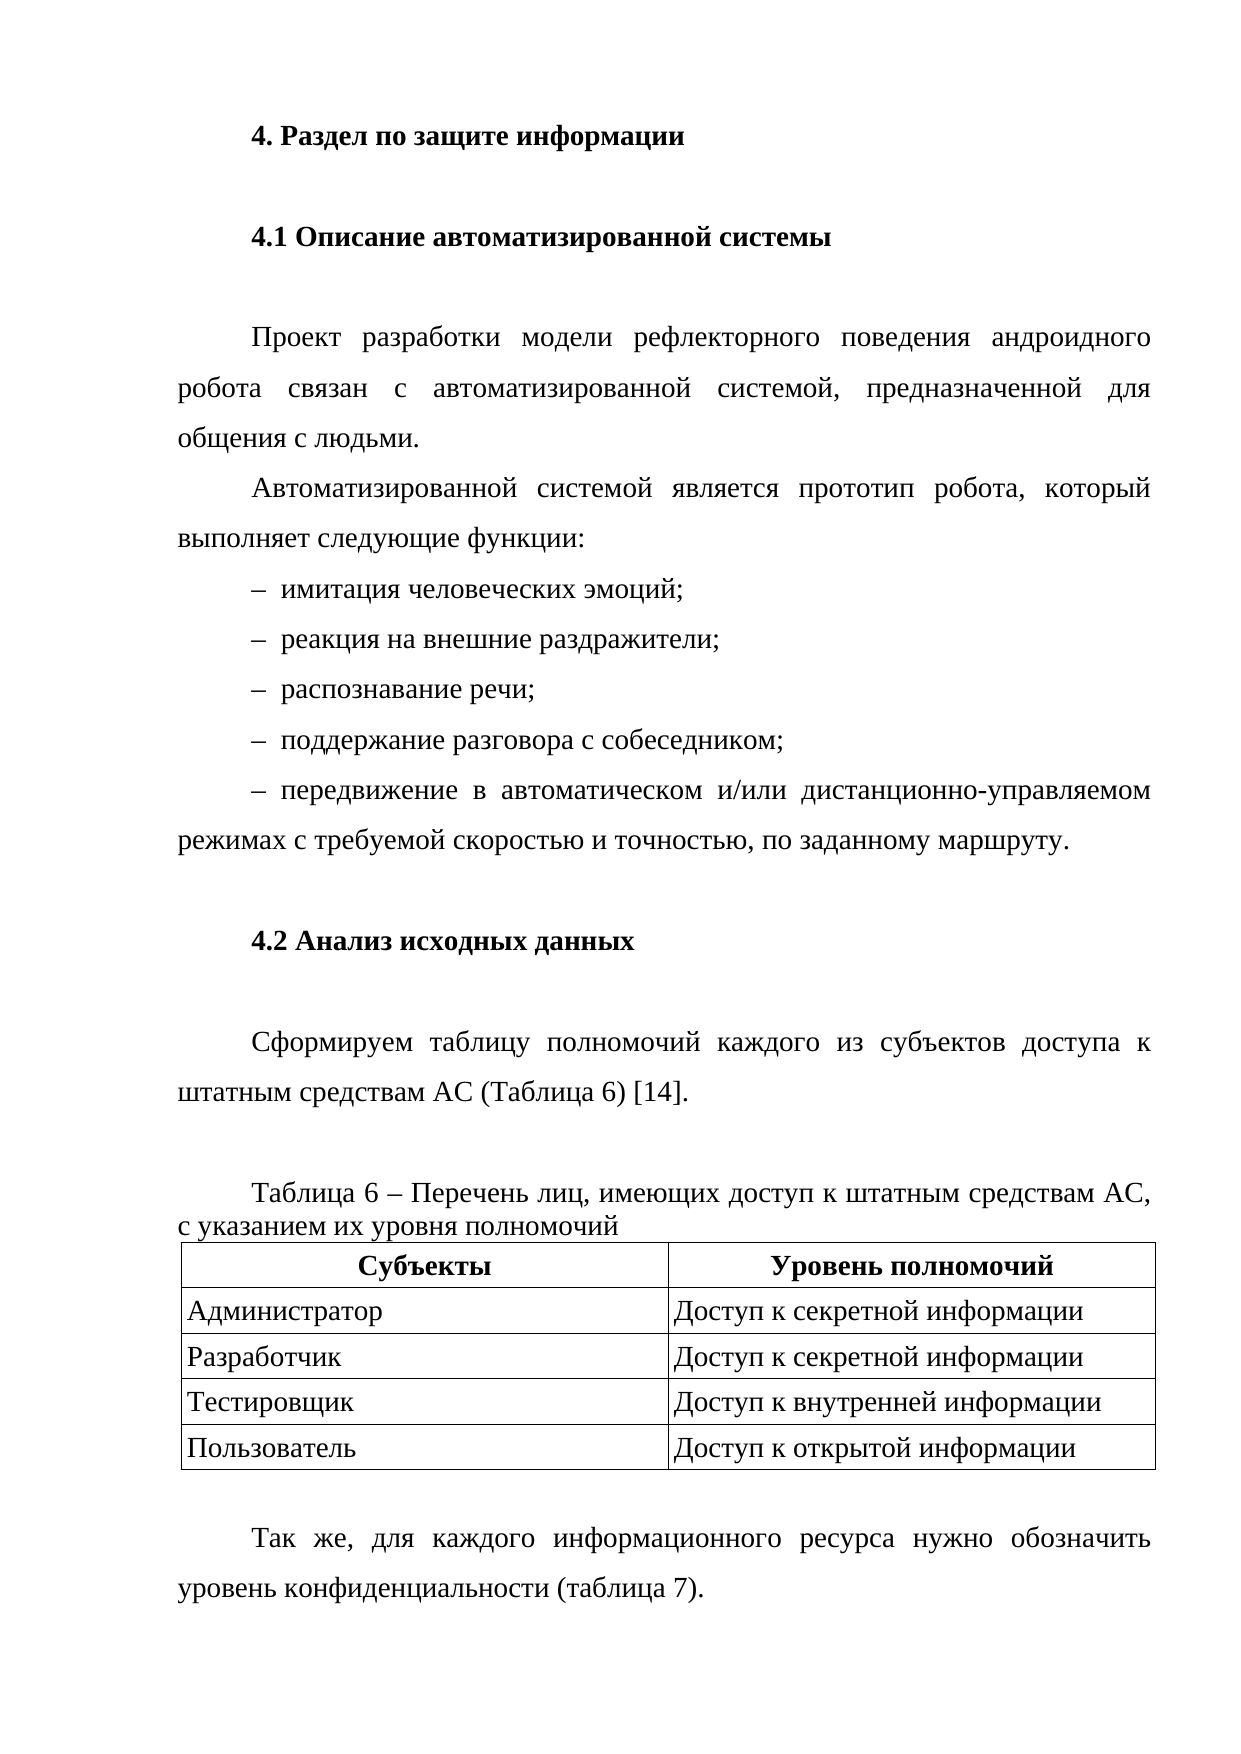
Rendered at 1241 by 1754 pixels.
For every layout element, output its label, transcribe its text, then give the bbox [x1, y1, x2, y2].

table_header Уровень полномочий [669, 1243, 1155, 1287]
list имитация человеческих эмоций; [177, 571, 1152, 604]
table_cell Тестировщик [182, 1379, 668, 1424]
text Таблица 6 – Перечень лиц, имеющих доступ к штатным средствам АС, с указанием их уровня полномочий [177, 1175, 1152, 1242]
list реакция на внешние раздражители; [177, 621, 1152, 655]
subtitle 4.2 Анализ исходных данных [177, 923, 1152, 957]
table_cell Доступ к секретной информации [669, 1334, 1155, 1378]
table_cell Разработчик [182, 1334, 668, 1378]
list поддержание разговора с собеседником; [177, 722, 1152, 755]
list распознавание речи; [177, 672, 1152, 705]
list передвижение в автоматическом и/или дистанционно-управляемом режимах с требуемой скоростью и точностью, по заданному маршруту. [177, 772, 1152, 856]
table_cell Администратор [182, 1288, 668, 1333]
table_cell Доступ к секретной информации [669, 1288, 1155, 1333]
table_cell Пользователь [182, 1425, 668, 1469]
text Сформируем таблицу полномочий каждого из субъектов доступа к штатным средствам АС (Таблица 6) [14]. [177, 1024, 1152, 1108]
subtitle 4. Раздел по защите информации [177, 118, 1152, 152]
text Так же, для каждого информационного ресурса нужно обозначить уровень конфиденциальности (таблица 7). [177, 1520, 1152, 1604]
subtitle 4.1 Описание автоматизированной системы [177, 219, 1152, 252]
text Проект разработки модели рефлекторного поведения андроидного робота связан с автоматизированной системой, предназначенной для общения с людьми. [177, 319, 1152, 453]
table_header Субъекты [182, 1243, 668, 1287]
table_cell Доступ к открытой информации [669, 1425, 1155, 1469]
text Автоматизированной системой является прототип робота, который выполняет следующие функции: [177, 470, 1152, 554]
table_cell Доступ к внутренней информации [669, 1379, 1155, 1424]
